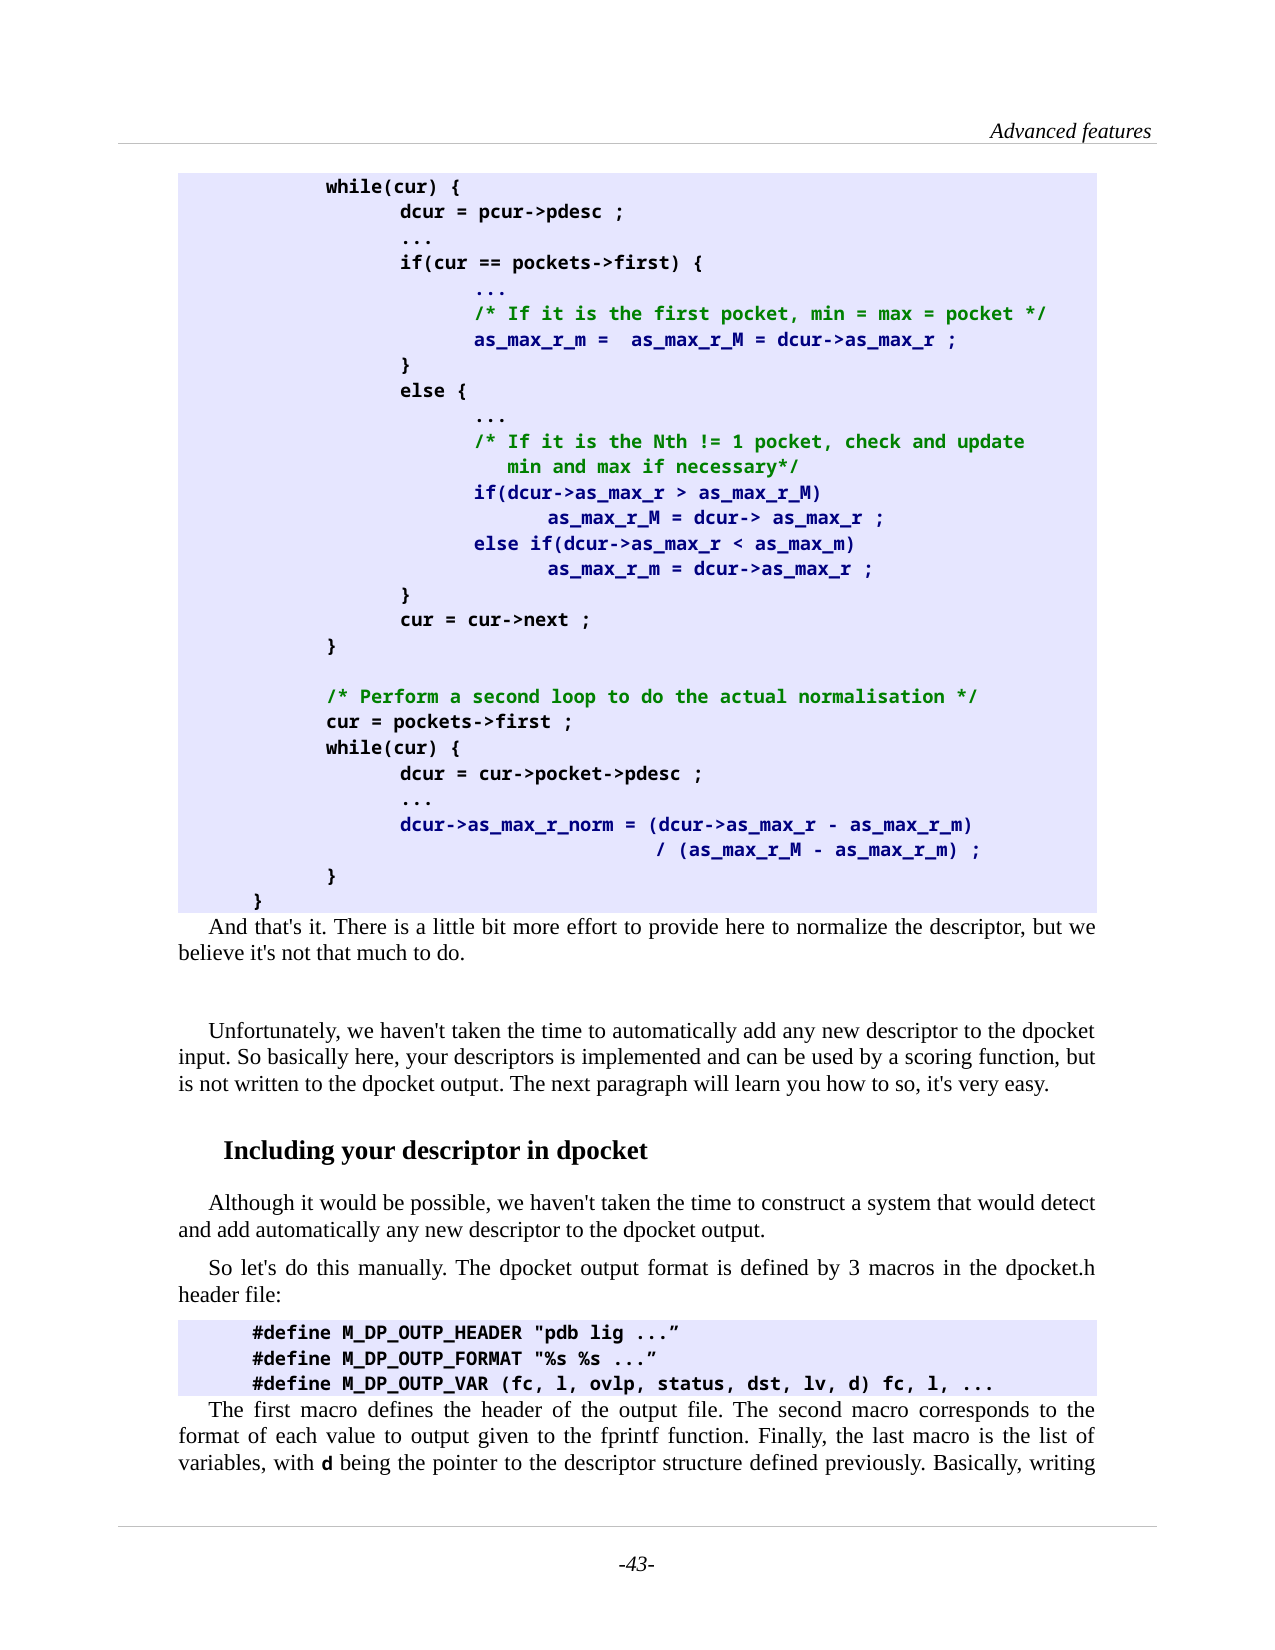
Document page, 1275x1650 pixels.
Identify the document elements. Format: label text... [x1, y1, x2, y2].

text Although it would be possible, we haven't taken the time to construct a system that would detect and add automatically any new descriptor to the dpocket output. [178, 1189, 1097, 1242]
text #define M_DP_OUTP_VAR (fc, l, ovlp, status, dst, lv, d) fc, l, ... [178, 1371, 1097, 1396]
text } [178, 352, 1097, 377]
text Unfortunately, we haven't taken the time to automatically add any new descriptor to the dpocket input. So basically here, your descriptors is implemented and can be used by a scoring function, but is not written to the dpocket output. The next paragraph will learn you how to so, it's very easy. [178, 1017, 1097, 1096]
text as_max_r_m = as_max_r_M = dcur->as_max_r ; [178, 326, 1097, 352]
text } [178, 862, 1097, 887]
text if(dcur->as_max_r > as_max_r_M) [178, 479, 1097, 505]
text #define M_DP_OUTP_HEADER "pdb lig ...” [178, 1320, 1097, 1345]
text And that's it. There is a little bit more effort to provide here to normalize the descriptor, but we believe it's not that much to do. [178, 913, 1097, 966]
text as_max_r_m = dcur->as_max_r ; [178, 556, 1097, 581]
text if(cur == pockets->first) { [178, 249, 1097, 275]
text / (as_max_r_M - as_max_r_m) ; [178, 836, 1097, 862]
text else if(dcur->as_max_r < as_max_m) [178, 530, 1097, 556]
text } [178, 632, 1097, 658]
text ... [178, 785, 1097, 811]
text dcur = cur->pocket->pdesc ; [178, 760, 1097, 785]
text while(cur) { [178, 734, 1097, 760]
text /* If it is the first pocket, min = max = pocket */ [178, 301, 1097, 326]
text ... [178, 403, 1097, 428]
text } [178, 581, 1097, 607]
text dcur->as_max_r_norm = (dcur->as_max_r - as_max_r_m) [178, 811, 1097, 836]
text } [178, 887, 1097, 913]
text ... [178, 224, 1097, 249]
text dcur = pcur->pdesc ; [178, 198, 1097, 224]
text /* If it is the Nth != 1 pocket, check and update [178, 428, 1097, 454]
subtitle Including your descriptor in dpocket [223, 1134, 1157, 1165]
text cur = cur->next ; [178, 607, 1097, 632]
text else { [178, 377, 1097, 403]
text /* Perform a second loop to do the actual normalisation */ [178, 683, 1097, 709]
text min and max if necessary*/ [178, 454, 1097, 479]
text as_max_r_M = dcur-> as_max_r ; [178, 505, 1097, 530]
text ... [178, 275, 1097, 301]
text The first macro defines the header of the output file. The second macro corresponds to the format of each value to output given to the fprintf function. Finally, the last macro is the list of variables, with d being the pointer to the descriptor structure defined previously. Basically, writing [178, 1396, 1097, 1476]
text cur = pockets->first ; [178, 709, 1097, 734]
text while(cur) { [178, 173, 1097, 198]
text #define M_DP_OUTP_FORMAT "%s %s ...” [178, 1345, 1097, 1371]
text So let's do this manually. The dpocket output format is defined by 3 macros in the dpocket.h header file: [178, 1254, 1097, 1307]
